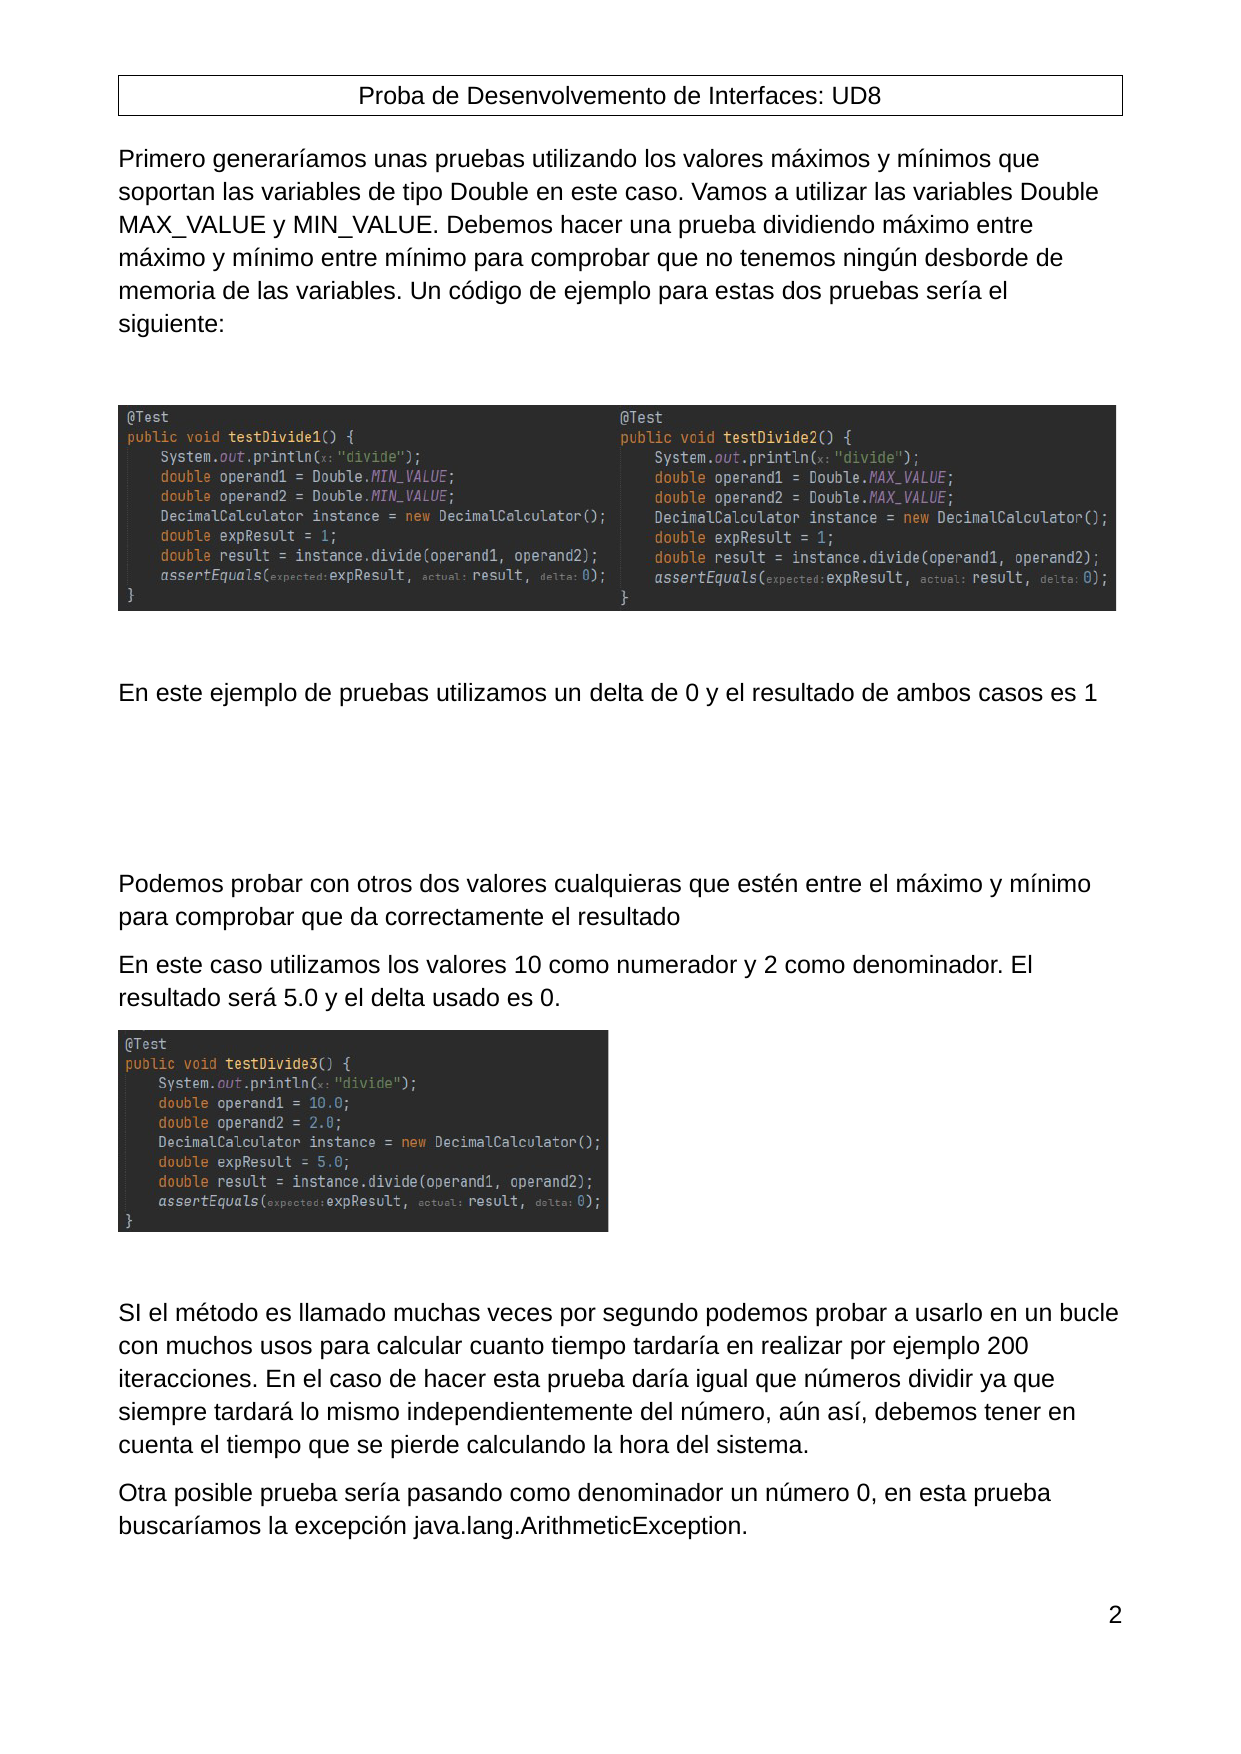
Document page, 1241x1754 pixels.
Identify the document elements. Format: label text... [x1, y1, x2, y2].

picture [118, 405, 1117, 611]
text En este ejemplo de pruebas utilizamos un delta de 0 y el resultado de ambos casos es 1 [118, 678, 1122, 706]
text Podemos probar con otros dos valores cualquieras que estén entre el máximo y mínimo para comprobar que da correctamente el resultado [118, 869, 1122, 931]
picture [118, 1030, 609, 1232]
text Otra posible prueba sería pasando como denominador un número 0, en esta prueba buscaríamos la excepción java.lang.ArithmeticException. [118, 1478, 1122, 1540]
text SI el método es llamado muchas veces por segundo podemos probar a usarlo en un bucle con muchos usos para calcular cuanto tiempo tardaría en realizar por ejemplo 200 iteracciones. En el caso de hacer esta prueba daría igual que números dividir ya que siempre tardará lo mismo independientemente del número, aún así, debemos tener en cuenta el tiempo que se pierde calculando la hora del sistema. [118, 1298, 1122, 1459]
text En este caso utilizamos los valores 10 como numerador y 2 como denominador. El resultado será 5.0 y el delta usado es 0. [118, 950, 1122, 1012]
text Primero generaríamos unas pruebas utilizando los valores máximos y mínimos que soportan las variables de tipo Double en este caso. Vamos a utilizar las variables Double MAX_VALUE y MIN_VALUE. Debemos hacer una prueba dividiendo máximo entre máximo y mínimo entre mínimo para comprobar que no tenemos ningún desborde de memoria de las variables. Un código de ejemplo para estas dos pruebas sería el siguiente: [118, 144, 1122, 338]
